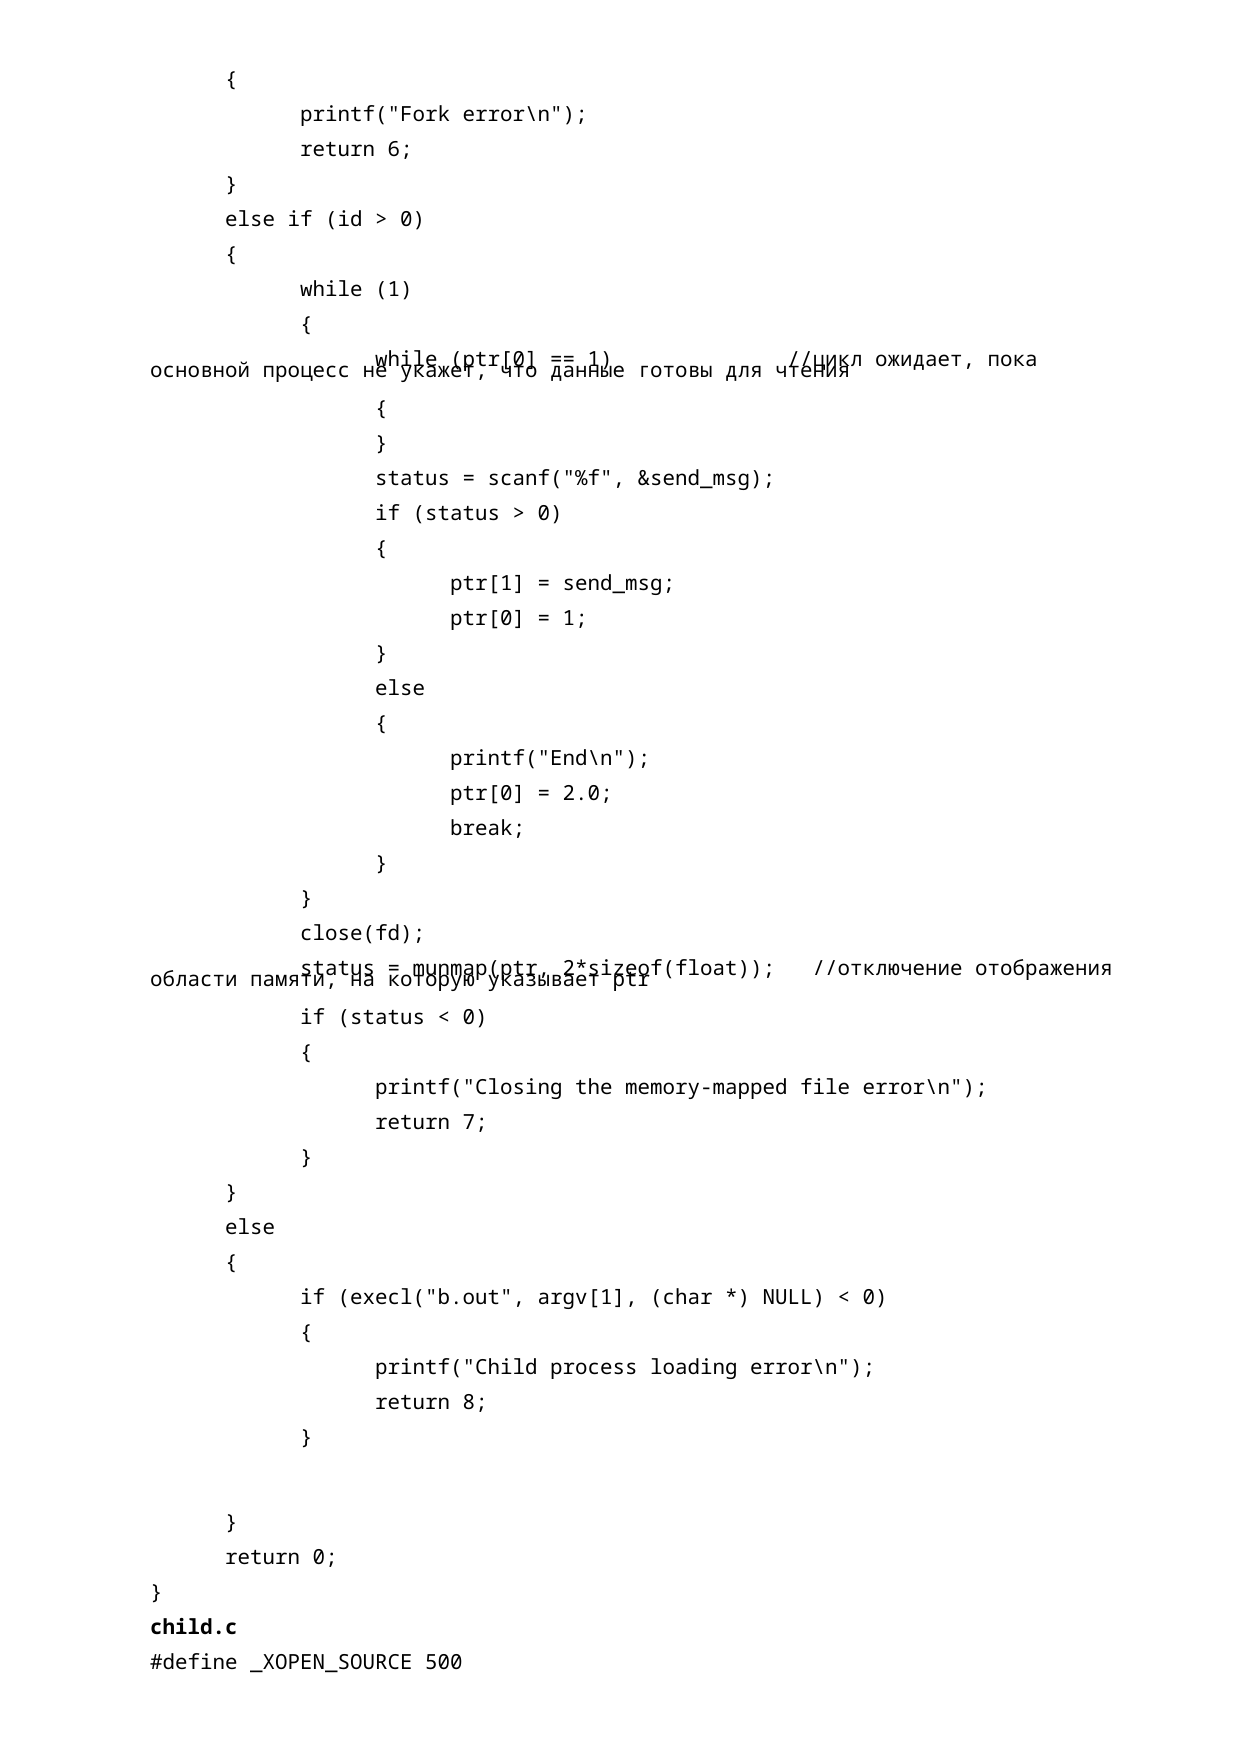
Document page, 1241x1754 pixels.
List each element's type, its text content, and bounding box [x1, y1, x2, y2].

text if (execl("b.out", argv[1], (char *) NULL) < 0) [150, 1293, 571, 1308]
text else [150, 684, 1147, 698]
text status = scanf("%f", &send_msg); [556, 474, 746, 488]
text printf("End\n"); [531, 754, 631, 768]
text if (execl("b.out", argv[1], (char *) NULL) < 0) [572, 1293, 1147, 1308]
text printf("Closing the memory-mapped file error\n"); [150, 1083, 377, 1098]
text while (1) [406, 285, 1147, 299]
text { [231, 250, 1147, 264]
text } [150, 1153, 1147, 1168]
text printf("Fork error\n"); [303, 110, 382, 124]
text printf("Child process loading error\n"); [150, 1363, 377, 1378]
text printf("Child process loading error\n"); [553, 1363, 734, 1378]
text } [150, 649, 382, 663]
text if (status > 0) [150, 509, 419, 523]
text { [150, 544, 382, 558]
text } [150, 859, 382, 873]
text else if (id > 0) [150, 215, 332, 229]
text { [381, 719, 1147, 733]
text break; [150, 824, 1147, 838]
text } [381, 439, 1147, 453]
text ptr[0] = 2.0; [453, 789, 492, 803]
text status = scanf("%f", &send_msg); [756, 474, 1147, 488]
text else if (id > 0) [331, 215, 418, 229]
text { [150, 250, 232, 264]
text while (1) [381, 285, 406, 299]
text printf("Closing the memory-mapped file error\n"); [560, 1083, 692, 1098]
text { [150, 1048, 1147, 1063]
text ptr[0] = 1; [519, 614, 1147, 628]
text { [150, 75, 232, 89]
text } [150, 1588, 157, 1602]
text ptr[1] = send_msg; [150, 579, 452, 593]
text ptr[1] = send_msg; [453, 579, 492, 593]
text return 8; [150, 1398, 1147, 1413]
text { [381, 404, 1147, 418]
text if (status < 0) [150, 1013, 1147, 1028]
text child.c [150, 1623, 1147, 1637]
text if (status > 0) [418, 509, 556, 523]
text } [150, 180, 232, 194]
text printf("End\n"); [631, 754, 1147, 768]
text printf("End\n"); [453, 754, 532, 768]
text } [150, 894, 307, 908]
text } [150, 1433, 1147, 1448]
text { [150, 1258, 1147, 1273]
text printf("Fork error\n"); [381, 110, 568, 124]
text } [150, 439, 382, 453]
text return 6; [150, 145, 1147, 159]
text return 0; [150, 1553, 1147, 1567]
text printf("Closing the memory-mapped file error\n"); [753, 1083, 1147, 1098]
text while (1) [150, 285, 382, 299]
text status = munmap(ptr, 2*sizeof(float)); //отключение отображения области памяти, на которую указывает ptr [150, 964, 1147, 993]
text close(fd); [368, 929, 406, 943]
text } [231, 1518, 1147, 1532]
text ptr[1] = send_msg; [660, 579, 1147, 593]
text printf("Child process loading error\n"); [735, 1363, 1147, 1378]
text ptr[0] = 2.0; [150, 789, 452, 803]
text printf("Fork error\n"); [150, 110, 302, 124]
text ptr[0] = 1; [150, 614, 452, 628]
text { [381, 544, 1147, 558]
text ptr[0] = 1; [494, 614, 518, 628]
text { [150, 719, 382, 733]
text { [150, 320, 307, 334]
text #define _XOPEN_SOURCE 500 [150, 1658, 1147, 1672]
text return 7; [150, 1118, 1147, 1133]
text ptr[0] = 2.0; [494, 789, 518, 803]
text { [231, 75, 1147, 89]
text ptr[1] = send_msg; [519, 579, 659, 593]
text } [156, 1588, 1147, 1602]
text printf("Closing the memory-mapped file error\n"); [378, 1083, 559, 1098]
text ptr[0] = 2.0; [519, 789, 1147, 803]
text } [150, 1188, 1147, 1203]
text } [381, 649, 1147, 663]
text { [150, 1328, 1147, 1343]
text else [150, 1223, 1147, 1238]
text } [381, 859, 1147, 873]
text while (ptr[0] == 1) //цикл ожидает, пока основной процесс не укажет, что данные готовы для чтения [150, 355, 1147, 383]
text } [306, 894, 1147, 908]
text printf("Child process loading error\n"); [378, 1363, 552, 1378]
text close(fd); [406, 929, 1147, 943]
text } [231, 180, 1147, 194]
text printf("Fork error\n"); [568, 110, 1147, 124]
text close(fd); [150, 929, 369, 943]
text } [150, 1518, 232, 1532]
text { [306, 320, 1147, 334]
text if (status > 0) [556, 509, 1147, 523]
text status = scanf("%f", &send_msg); [150, 474, 557, 488]
text else if (id > 0) [418, 215, 1147, 229]
text { [150, 404, 382, 418]
text ptr[0] = 1; [453, 614, 492, 628]
text printf("End\n"); [150, 754, 452, 768]
